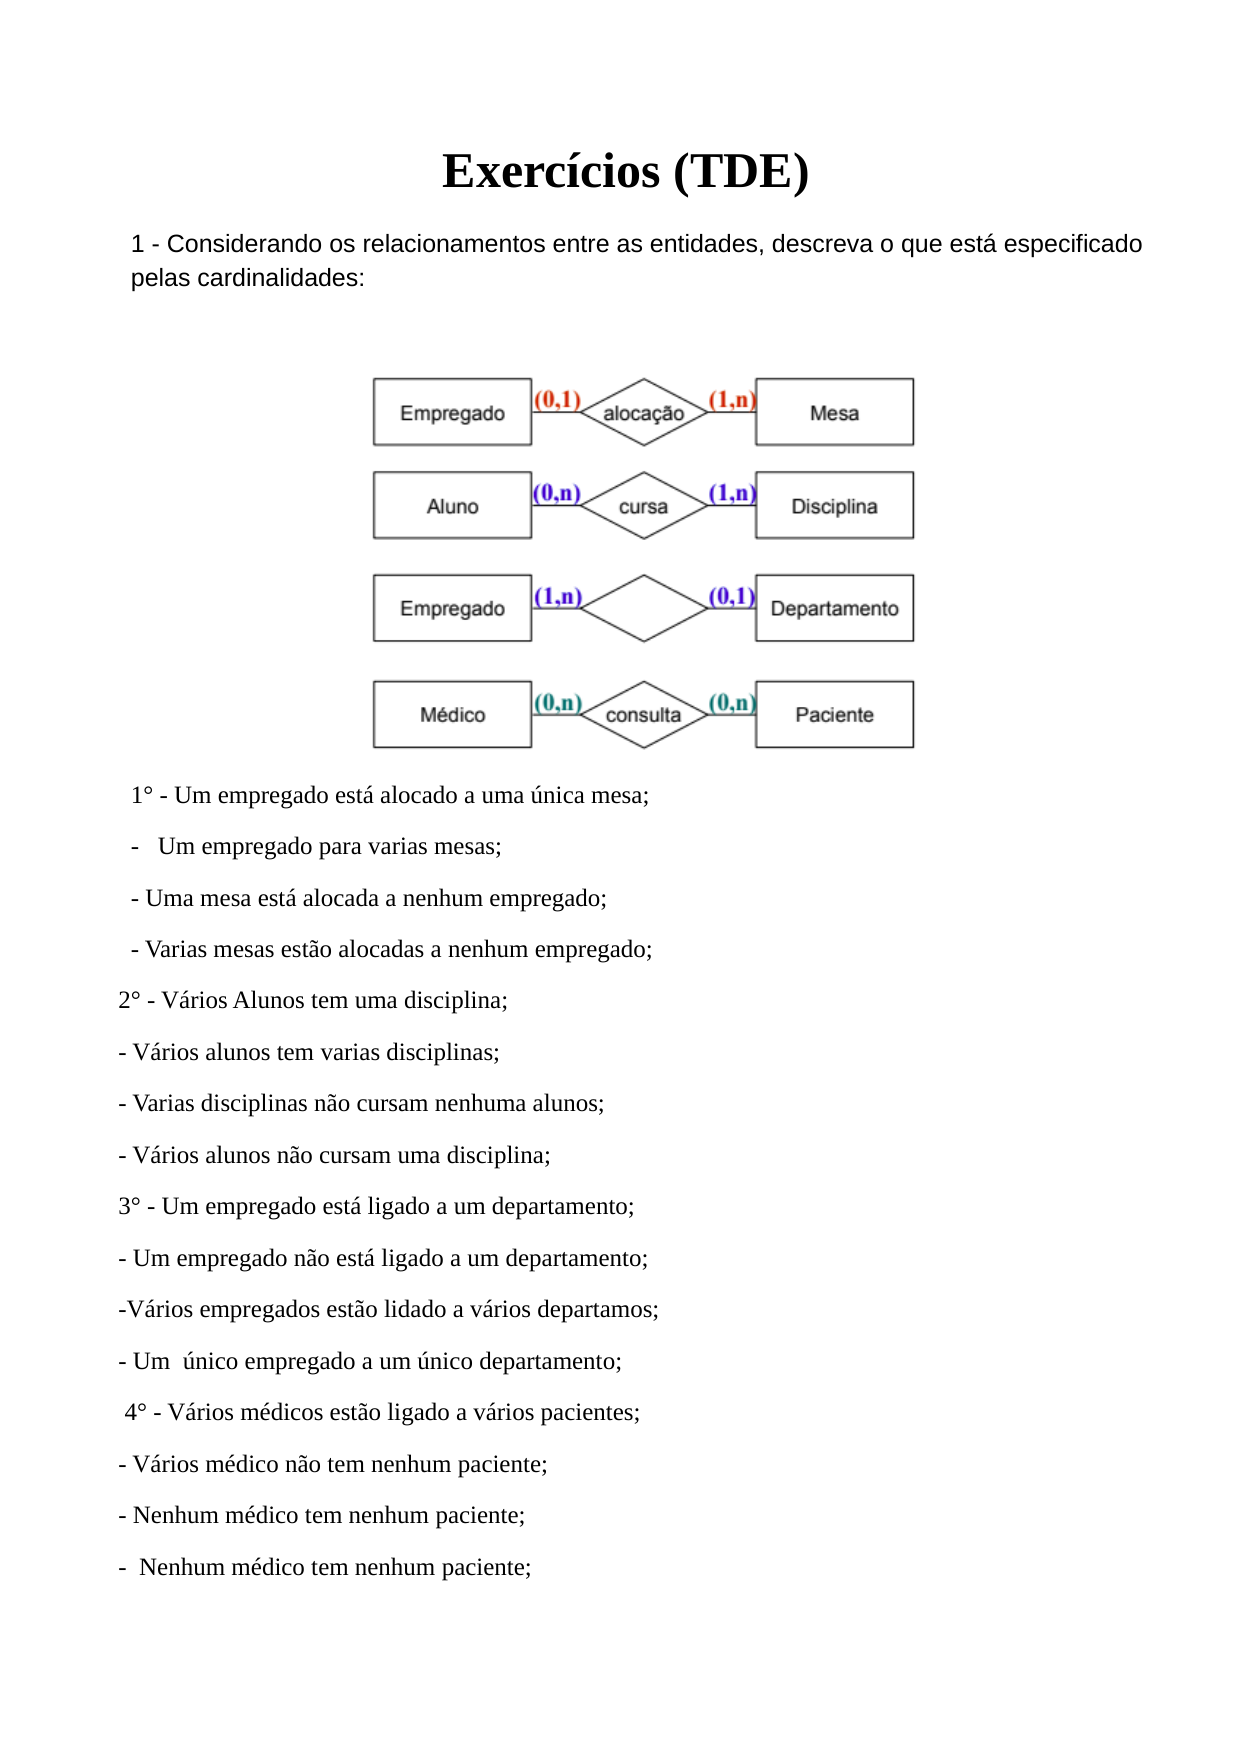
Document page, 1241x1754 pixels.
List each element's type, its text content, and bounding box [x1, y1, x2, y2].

text - Um empregado para varias mesas; [131, 831, 1154, 860]
text - Vários alunos não cursam uma disciplina; [118, 1140, 1154, 1169]
text - Nenhum médico tem nenhum paciente; [118, 1552, 1154, 1580]
text 1 - Considerando os relacionamentos entre as entidades, descreva o que está especificado pelas cardinalidades: [131, 229, 1154, 291]
text - Varias disciplinas não cursam nenhuma alunos; [118, 1088, 1154, 1117]
text 2° - Vários Alunos tem uma disciplina; [118, 986, 1154, 1014]
text - Vários médico não tem nenhum paciente; [118, 1449, 1154, 1477]
text 1° - Um empregado está alocado a uma única mesa; [131, 780, 1154, 808]
text 4° - Vários médicos estão ligado a vários pacientes; [118, 1397, 1154, 1426]
text - Um único empregado a um único departamento; [118, 1346, 1154, 1374]
text - Varias mesas estão alocadas a nenhum empregado; [131, 934, 1154, 963]
text - Um empregado não está ligado a um departamento; [118, 1243, 1154, 1272]
text - Nenhum médico tem nenhum paciente; [118, 1500, 1154, 1529]
text - Uma mesa está alocada a nenhum empregado; [131, 883, 1154, 911]
text 3° - Um empregado está ligado a um departamento; [118, 1191, 1154, 1220]
subtitle Exercícios (TDE) [131, 141, 1122, 198]
text -Vários empregados estão lidado a vários departamos; [118, 1294, 1154, 1323]
text - Vários alunos tem varias disciplinas; [118, 1037, 1154, 1066]
picture [360, 365, 925, 757]
